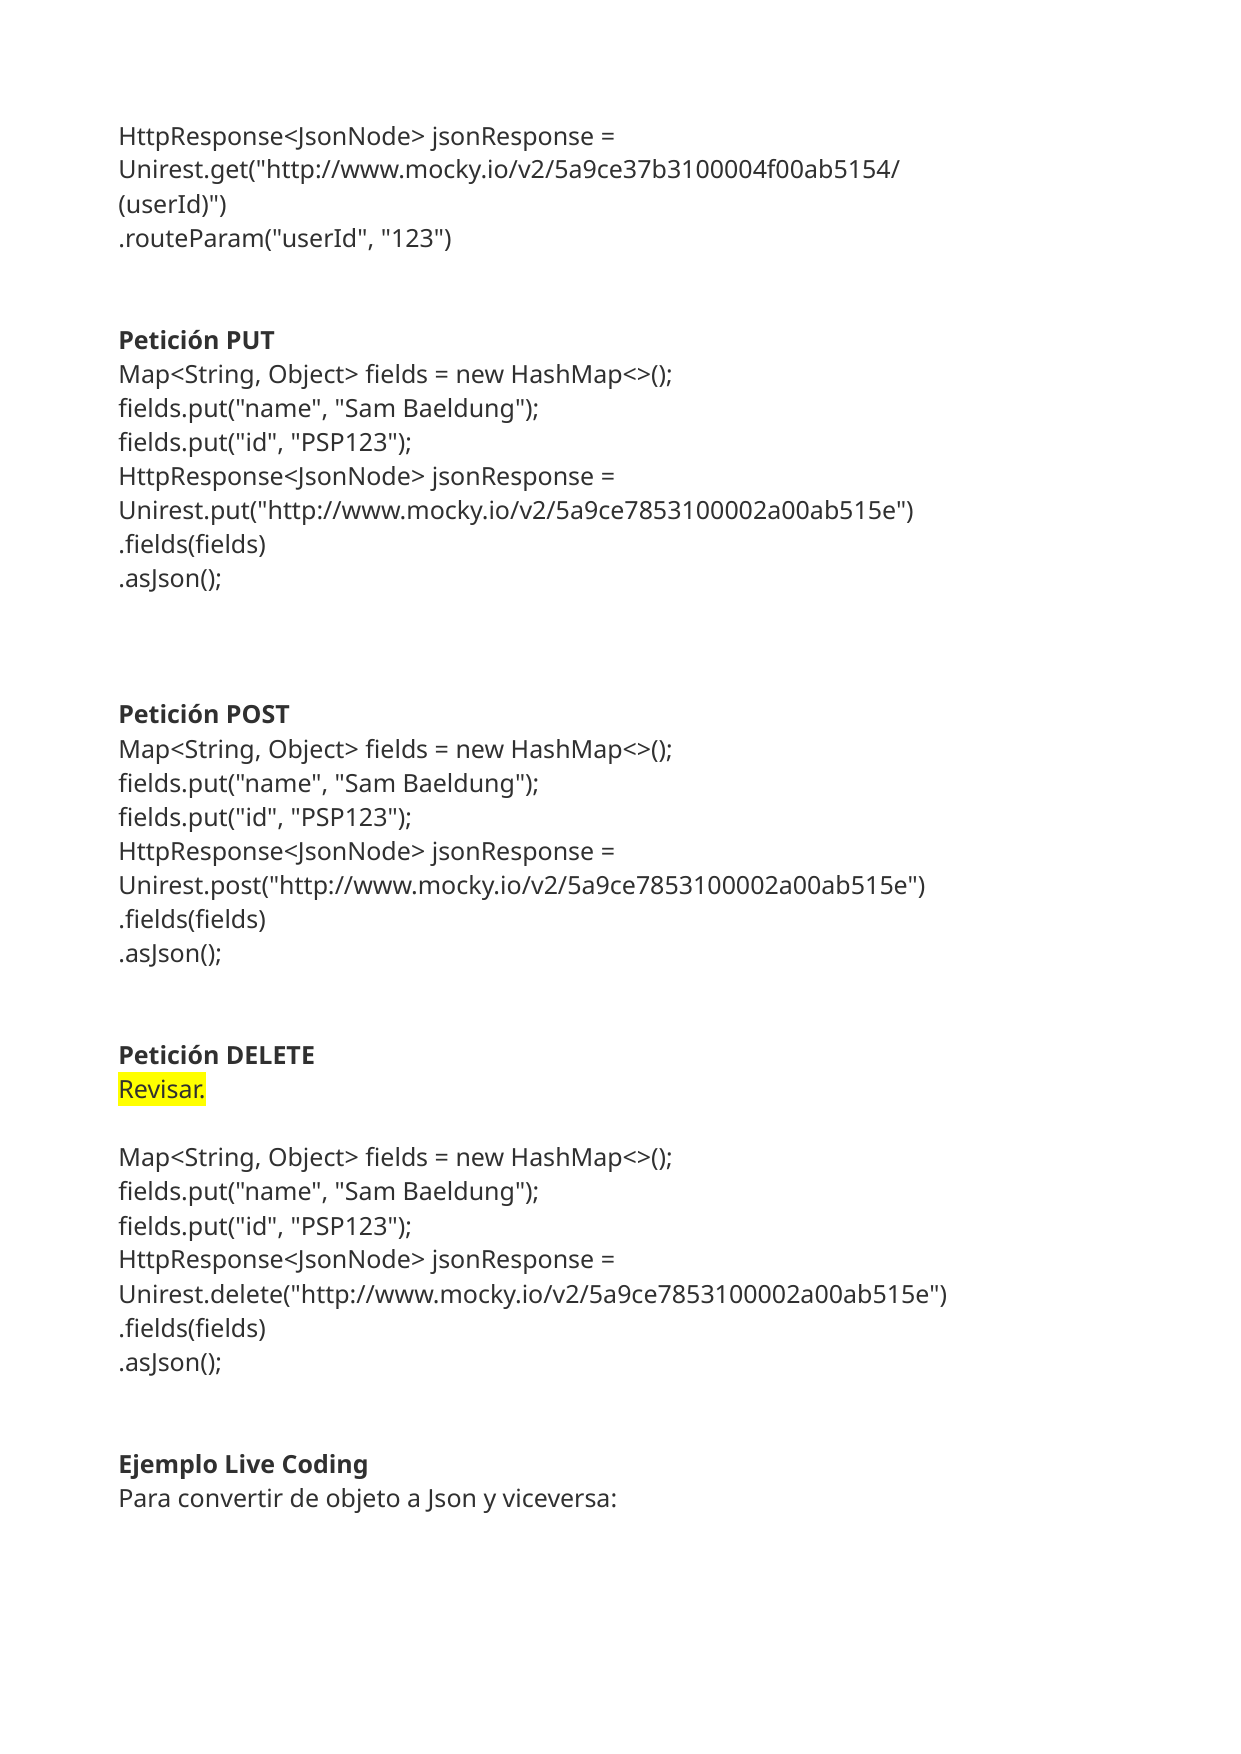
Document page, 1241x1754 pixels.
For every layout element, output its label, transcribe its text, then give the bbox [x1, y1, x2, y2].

text fields.put("id", "PSP123"); [118, 799, 1122, 833]
text fields.put("id", "PSP123"); [118, 425, 1122, 459]
text Unirest.delete("http://www.mocky.io/v2/5a9ce7853100002a00ab515e") [118, 1276, 1122, 1310]
text Petición POST [118, 697, 1122, 731]
text Petición PUT [118, 322, 1122, 357]
text .routeParam("userId", "123") [118, 220, 1122, 254]
text Revisar. [118, 1072, 1122, 1106]
text HttpResponse<JsonNode> jsonResponse = Unirest.get("http://www.mocky.io/v2/5a9ce37b3100004f00ab5154/ [118, 118, 1122, 186]
text .asJson(); [118, 561, 1122, 595]
text Petición DELETE [118, 1038, 1122, 1072]
text fields.put("id", "PSP123"); [118, 1208, 1122, 1242]
text (userId)") [118, 186, 1122, 220]
text .fields(fields) [118, 527, 1122, 561]
text HttpResponse<JsonNode> jsonResponse = [118, 459, 1122, 493]
text fields.put("name", "Sam Baeldung"); [118, 391, 1122, 425]
text .asJson(); [118, 1344, 1122, 1378]
text .fields(fields) [118, 902, 1122, 936]
text .fields(fields) [118, 1310, 1122, 1344]
text Map<String, Object> fields = new HashMap<>(); [118, 1140, 1122, 1174]
text .asJson(); [118, 936, 1122, 970]
text fields.put("name", "Sam Baeldung"); [118, 765, 1122, 799]
text Ejemplo Live Coding [118, 1447, 1122, 1481]
text HttpResponse<JsonNode> jsonResponse = [118, 833, 1122, 867]
text Unirest.put("http://www.mocky.io/v2/5a9ce7853100002a00ab515e") [118, 493, 1122, 527]
text fields.put("name", "Sam Baeldung"); [118, 1174, 1122, 1208]
text Map<String, Object> fields = new HashMap<>(); [118, 731, 1122, 765]
text Unirest.post("http://www.mocky.io/v2/5a9ce7853100002a00ab515e") [118, 867, 1122, 902]
text HttpResponse<JsonNode> jsonResponse = [118, 1242, 1122, 1276]
text Para convertir de objeto a Json y viceversa: [118, 1481, 1122, 1515]
text Map<String, Object> fields = new HashMap<>(); [118, 357, 1122, 391]
